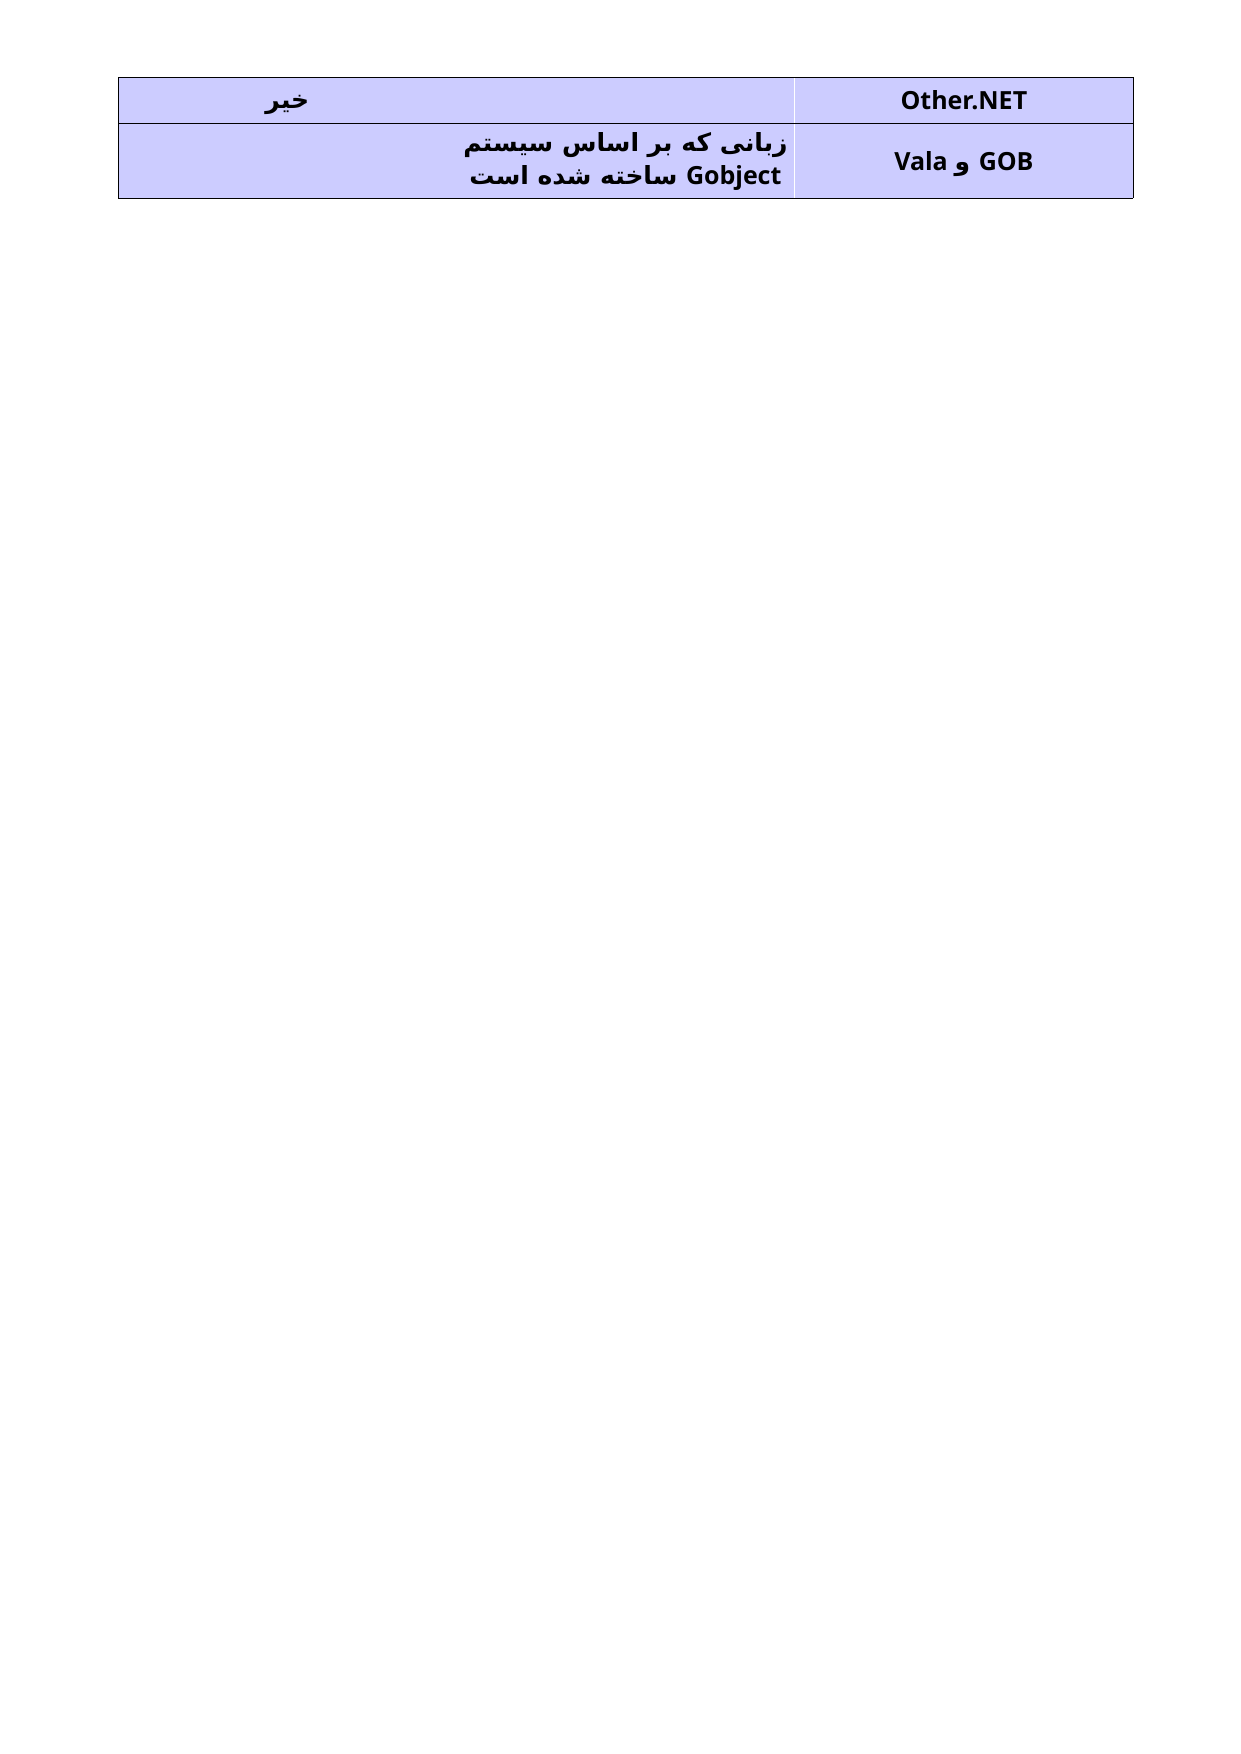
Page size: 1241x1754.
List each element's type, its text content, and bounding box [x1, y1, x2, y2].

table_cell زبانی که بر اساس سیستم Gobject ساخته شده است [456, 124, 794, 198]
table_cell Vala و GOB [795, 124, 1133, 198]
table_cell Other.NET [795, 78, 1133, 123]
table_cell [456, 78, 794, 123]
table_cell [119, 124, 456, 198]
table_cell خیر [119, 78, 456, 123]
